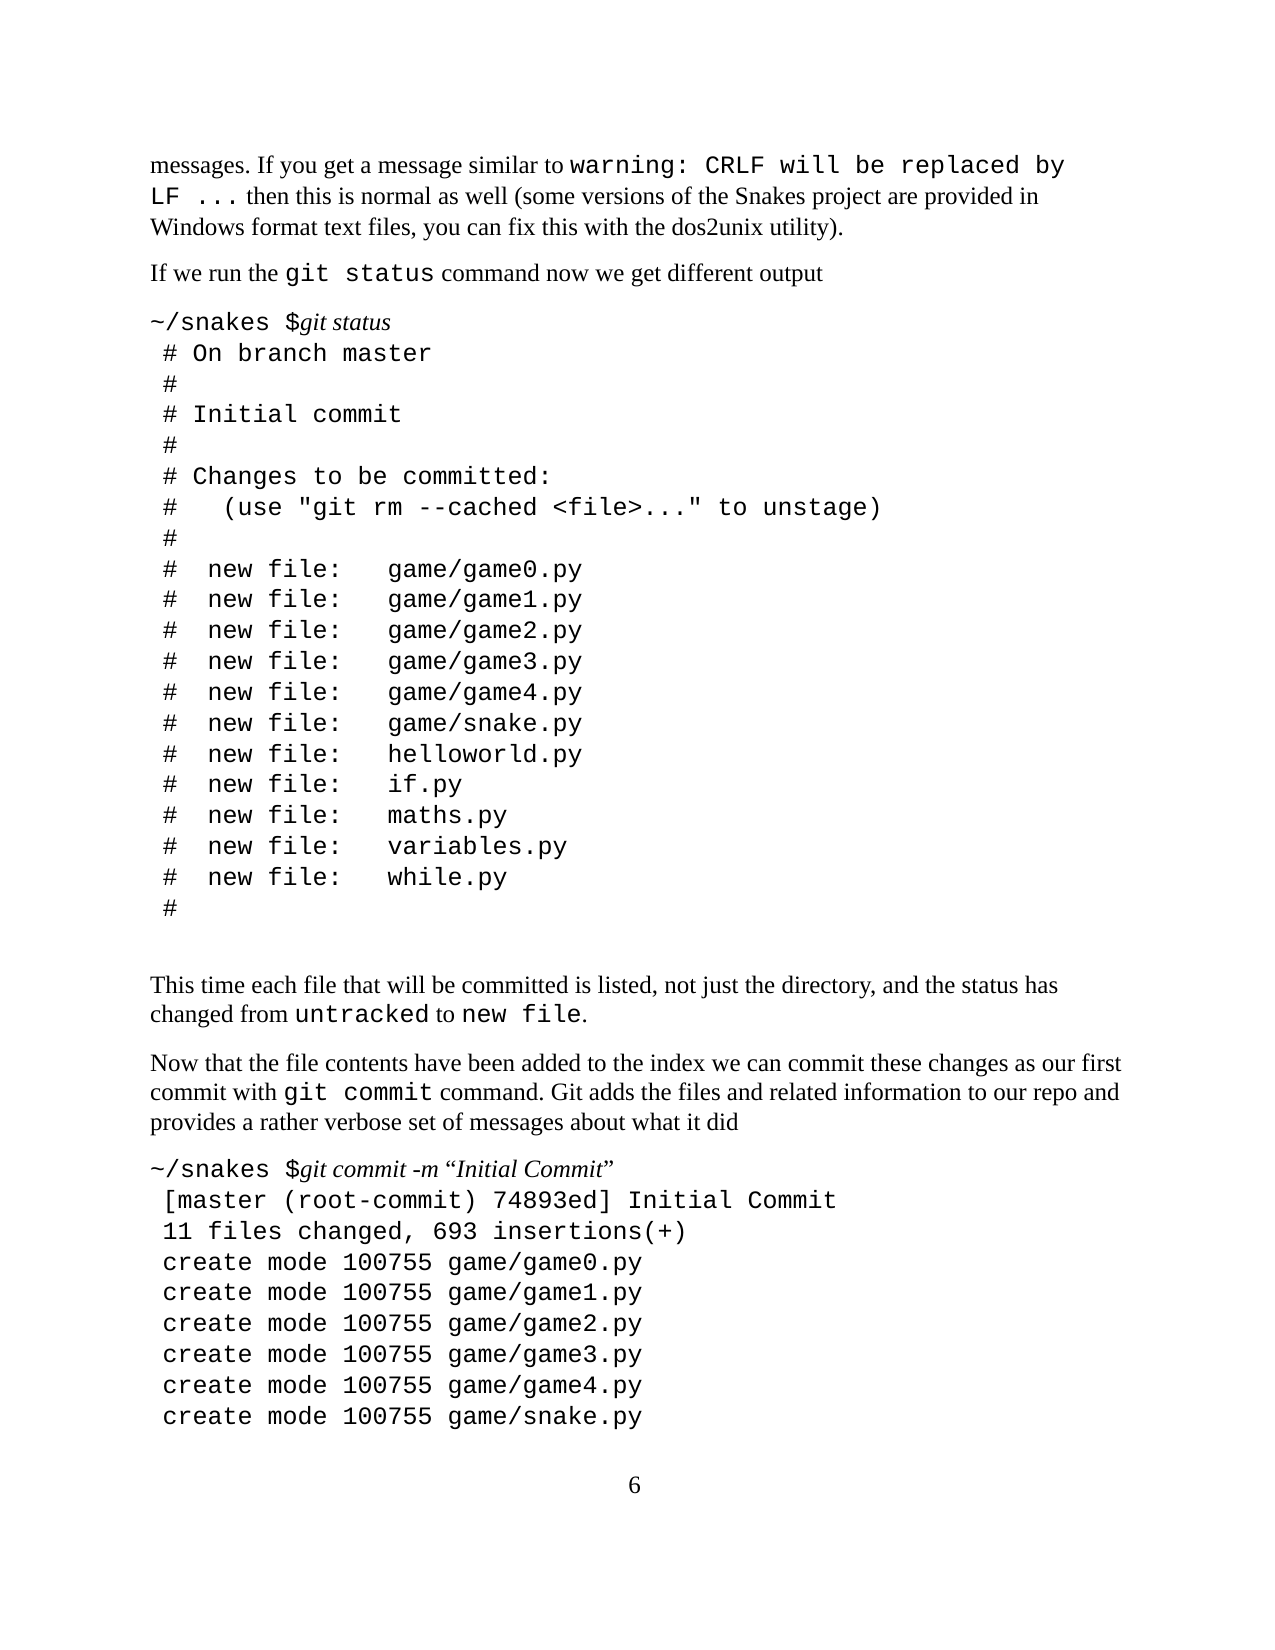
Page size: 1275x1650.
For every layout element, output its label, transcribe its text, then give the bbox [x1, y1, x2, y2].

text messages. If you get a message similar to warning: CRLF will be replaced by LF ... then this is normal as well (some versions of the Snakes project are provided in Windows format text files, you can fix this with the dos2unix utility). [150, 150, 1125, 240]
text This time each file that will be committed is listed, not just the directory, and the status has changed from untracked to new file. [150, 970, 1125, 1030]
text ~/snakes $git commit -m “Initial Commit” [master (root-commit) 74893ed] Initial Commit 11 files changed, 693 insertions(+) create mode 100755 game/game0.py create mode 100755 game/game1.py create mode 100755 game/game2.py create mode 100755 game/game3.py create mode 100755 game/game4.py create mode 100755 game/snake.py [150, 1154, 1125, 1432]
text ~/snakes $git status # On branch master # # Initial commit # # Changes to be committed: # (use "git rm --cached <file>..." to unstage) # # new file: game/game0.py # new file: game/game1.py # new file: game/game2.py # new file: game/game3.py # new file: game/game4.py # new file: game/snake.py # new file: helloworld.py # new file: if.py # new file: maths.py # new file: variables.py # new file: while.py # [150, 307, 1125, 952]
text Now that the file contents have been added to the index we can commit these changes as our first commit with git commit command. Git adds the files and related information to our repo and provides a rather verbose set of messages about what it did [150, 1048, 1125, 1136]
text If we run the git status command now we get different output [150, 258, 1125, 289]
